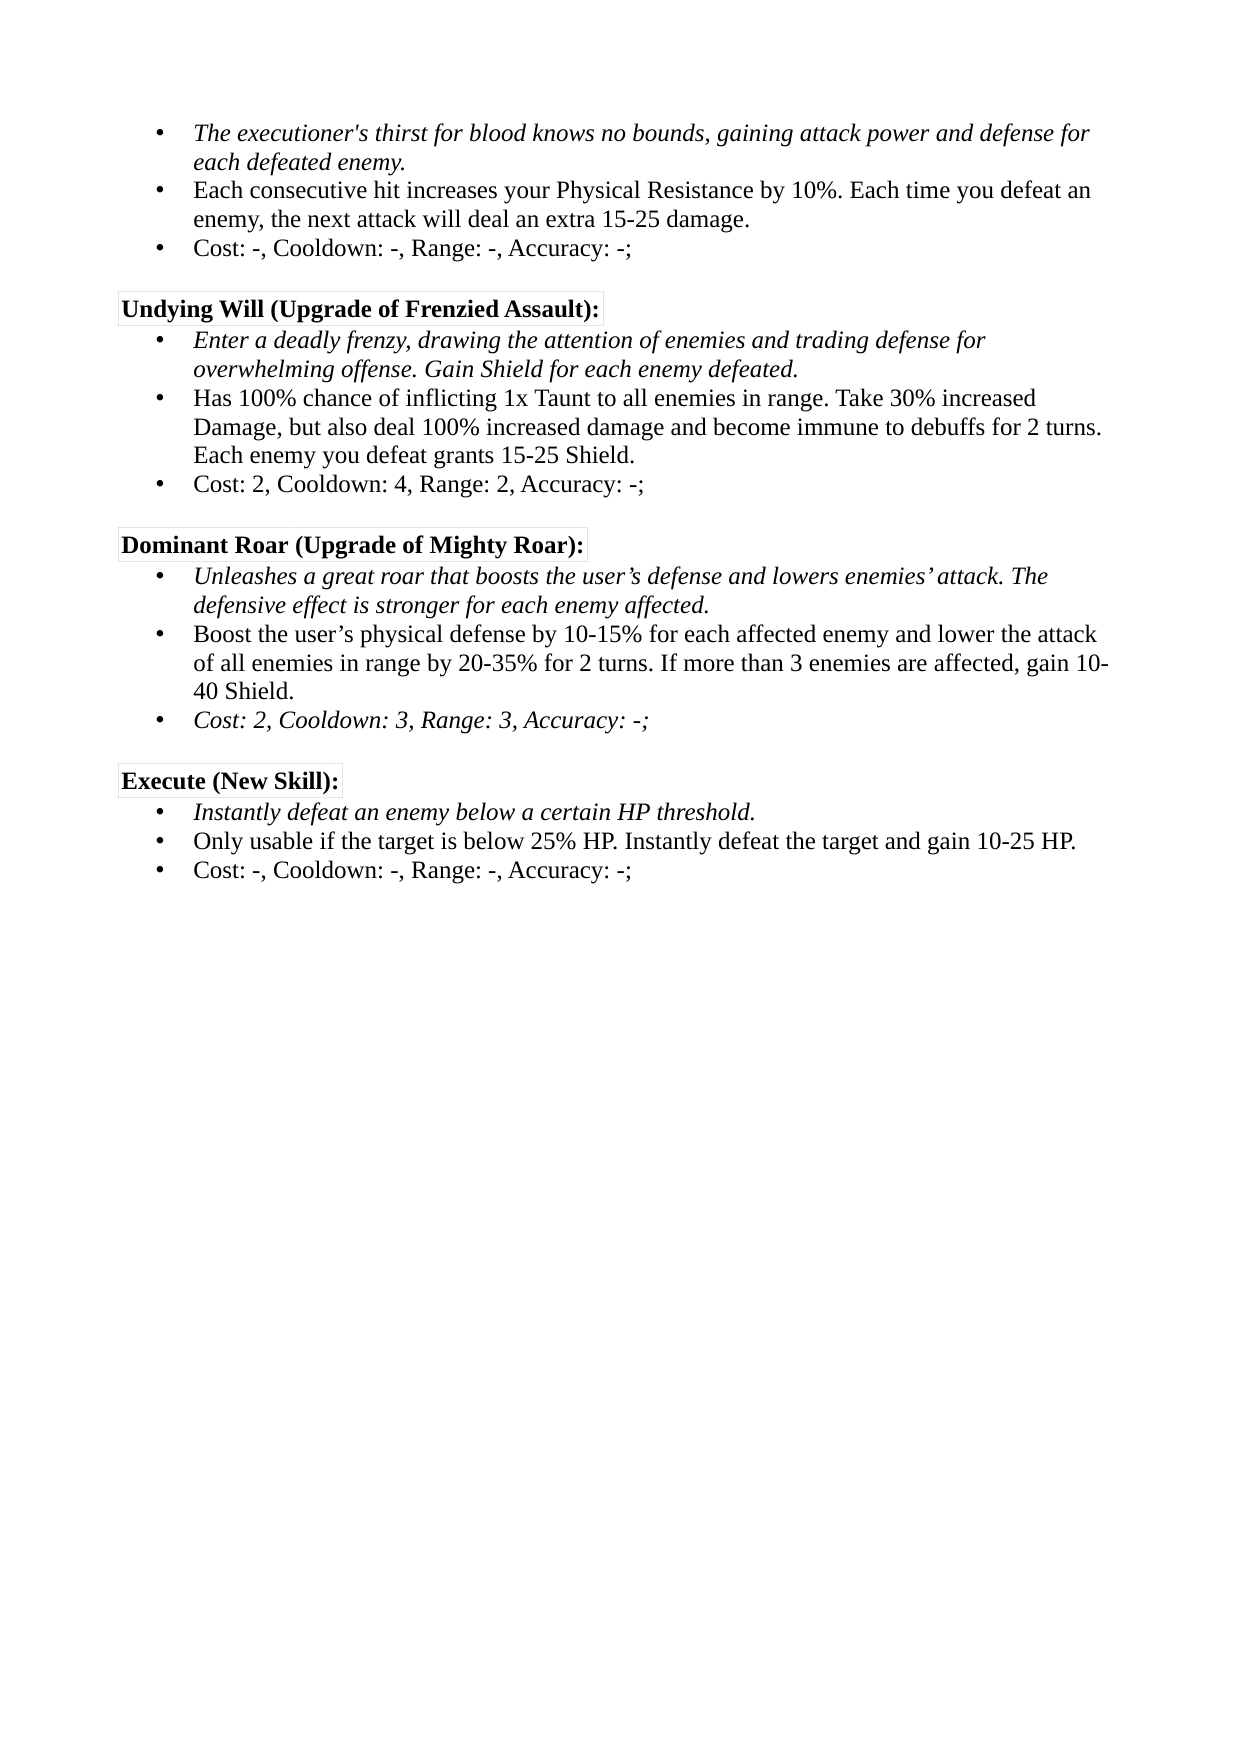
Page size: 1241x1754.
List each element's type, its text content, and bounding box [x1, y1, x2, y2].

list The executioner's thirst for blood knows no bounds, gaining attack power and defense for each defeated enemy. [156, 118, 1122, 176]
list Unleashes a great roar that boosts the user’s defense and lowers enemies’ attack. The defensive effect is stronger for each enemy affected. [156, 561, 1122, 619]
list Instantly defeat an enemy below a certain HP threshold. [156, 797, 1122, 826]
list Has 100% chance of inflicting 1x Taunt to all enemies in range. Take 30% increased Damage, but also deal 100% increased damage and become immune to debuffs for 2 turns. Each enemy you defeat grants 15-25 Shield. [156, 383, 1122, 469]
list Only usable if the target is below 25% HP. Instantly defeat the target and gain 10-25 HP. [156, 826, 1122, 855]
list Cost: 2, Cooldown: 4, Range: 2, Accuracy: -; [156, 469, 1122, 498]
list Cost: -, Cooldown: -, Range: -, Accuracy: -; [156, 233, 1122, 262]
text Execute (New Skill): [119, 764, 342, 797]
text [343, 763, 1122, 797]
list Cost: -, Cooldown: -, Range: -, Accuracy: -; [156, 855, 1122, 884]
list Boost the user’s physical defense by 10-15% for each affected enemy and lower the attack of all enemies in range by 20-35% for 2 turns. If more than 3 enemies are affected, gain 10-40 Shield. [156, 619, 1122, 705]
text Dominant Roar (Upgrade of Mighty Roar): [119, 528, 587, 561]
text Undying Will (Upgrade of Frenzied Assault): [119, 292, 603, 325]
list Enter a deadly frenzy, drawing the attention of enemies and trading defense for overwhelming offense. Gain Shield for each enemy defeated. [156, 325, 1122, 383]
text [604, 291, 1122, 325]
list Cost: 2, Cooldown: 3, Range: 3, Accuracy: -; [156, 705, 1122, 734]
text [588, 527, 1122, 561]
list Each consecutive hit increases your Physical Resistance by 10%. Each time you defeat an enemy, the next attack will deal an extra 15-25 damage. [156, 176, 1122, 233]
